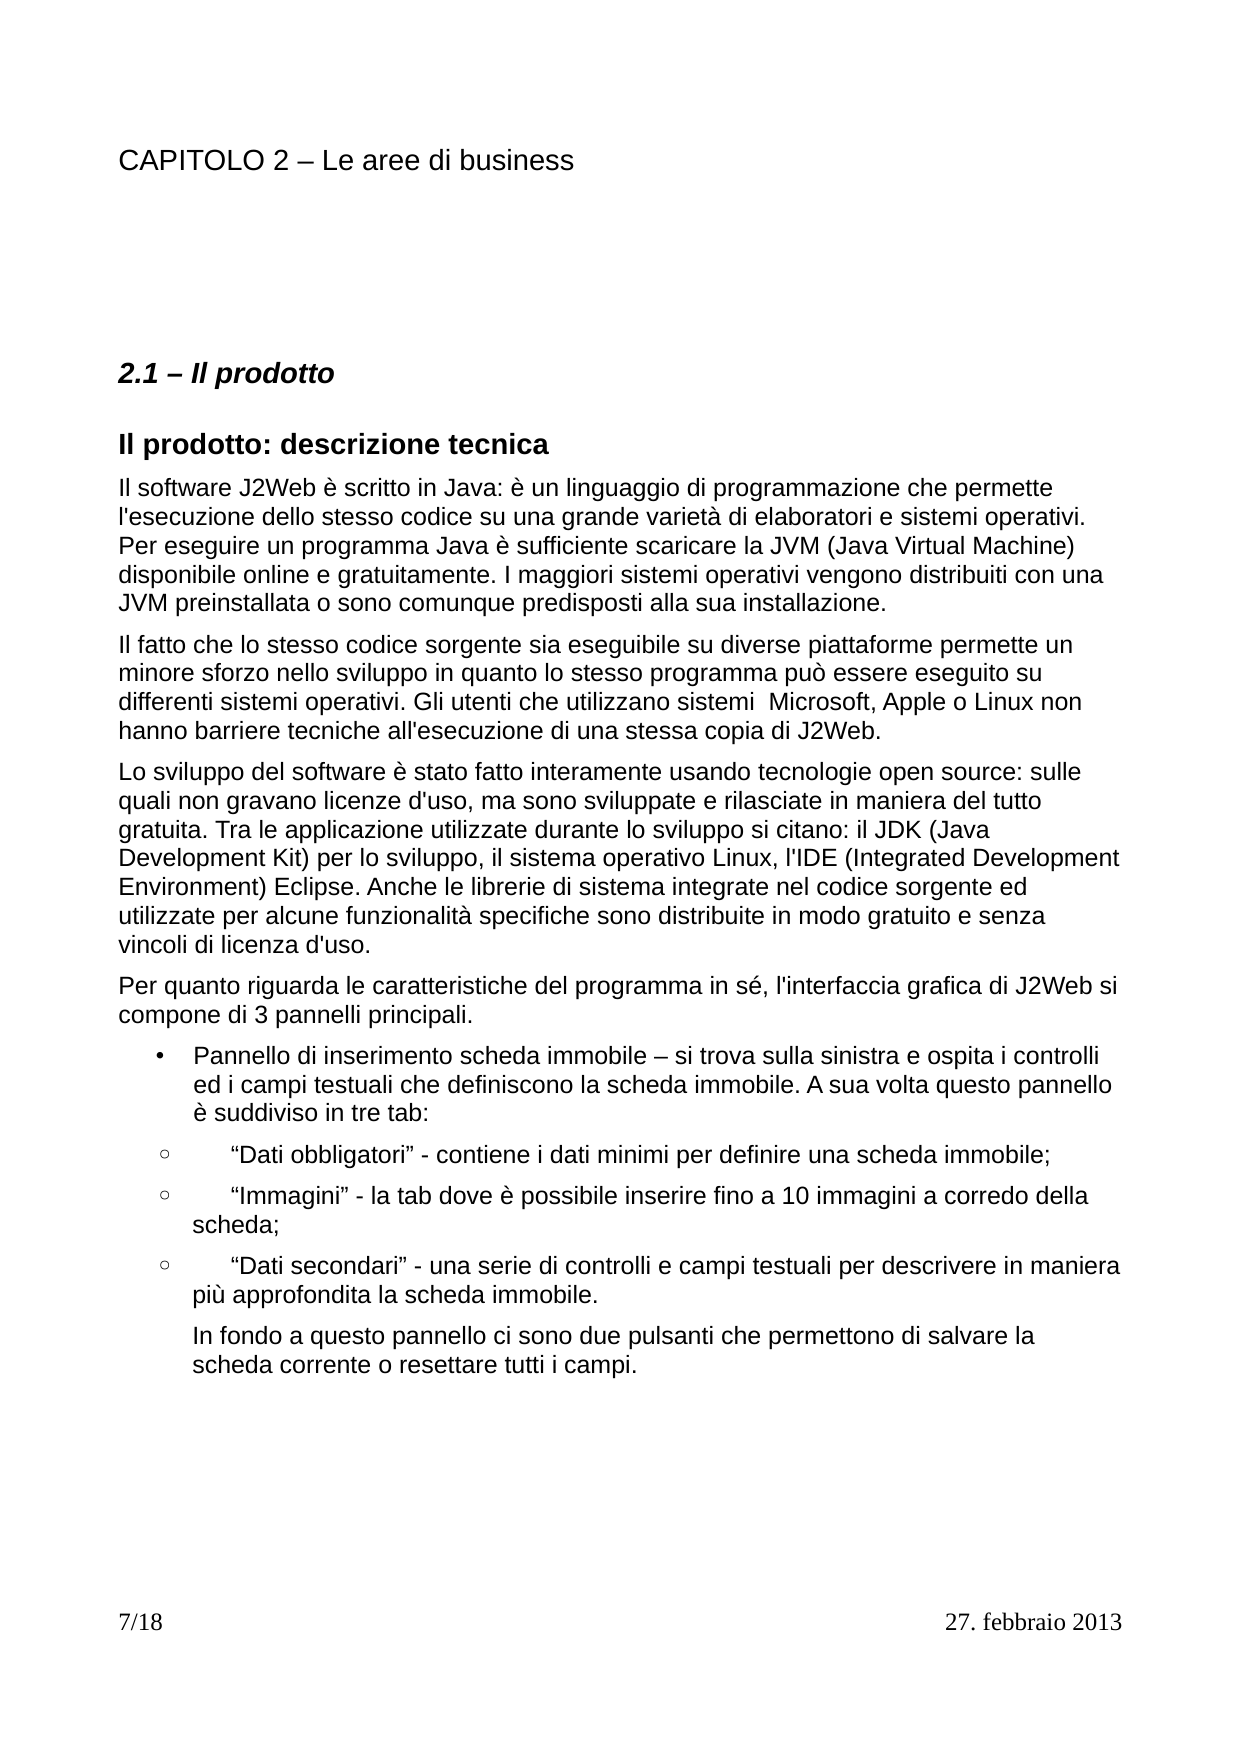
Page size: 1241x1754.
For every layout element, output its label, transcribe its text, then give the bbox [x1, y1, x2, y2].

subtitle Il prodotto: descrizione tecnica [118, 427, 1122, 461]
text Il fatto che lo stesso codice sorgente sia eseguibile su diverse piattaforme permette un minore sforzo nello sviluppo in quanto lo stesso programma può essere eseguito su differenti sistemi operativi. Gli utenti che utilizzano sistemi Microsoft, Apple o Linux non hanno barriere tecniche all'esecuzione di una stessa copia di J2Web. [118, 629, 1122, 744]
text Il software J2Web è scritto in Java: è un linguaggio di programmazione che permette l'esecuzione dello stesso codice su una grande varietà di elaboratori e sistemi operativi. Per eseguire un programma Java è sufficiente scaricare la JVM (Java Virtual Machine) disponibile online e gratuitamente. I maggiori sistemi operativi vengono distribuiti con una JVM preinstallata o sono comunque predisposti alla sua installazione. [118, 473, 1122, 617]
subtitle 2.1 – Il prodotto [118, 356, 1122, 390]
list “Dati secondari” - una serie di controlli e campi testuali per descrivere in maniera più approfondita la scheda immobile. [154, 1251, 1122, 1309]
text Per quanto riguarda le caratteristiche del programma in sé, l'interfaccia grafica di J2Web si compone di 3 pannelli principali. [118, 971, 1122, 1028]
list Pannello di inserimento scheda immobile – si trova sulla sinistra e ospita i controlli ed i campi testuali che definiscono la scheda immobile. A sua volta questo pannello è suddiviso in tre tab: [156, 1041, 1122, 1127]
text Lo sviluppo del software è stato fatto interamente usando tecnologie open source: sulle quali non gravano licenze d'uso, ma sono sviluppate e rilasciate in maniera del tutto gratuita. Tra le applicazione utilizzate durante lo sviluppo si citano: il JDK (Java Development Kit) per lo sviluppo, il sistema operativo Linux, l'IDE (Integrated Development Environment) Eclipse. Anche le librerie di sistema integrate nel codice sorgente ed utilizzate per alcune funzionalità specifiche sono distribuite in modo gratuito e senza vincoli di licenza d'uso. [118, 757, 1122, 958]
list “Dati obbligatori” - contiene i dati minimi per definire una scheda immobile; [154, 1140, 1122, 1168]
text In fondo a questo pannello ci sono due pulsanti che permettono di salvare la scheda corrente o resettare tutti i campi. [192, 1321, 1122, 1379]
list “Immagini” - la tab dove è possibile inserire fino a 10 immagini a corredo della scheda; [154, 1181, 1122, 1239]
subtitle CAPITOLO 2 – Le aree di business [118, 143, 1122, 177]
